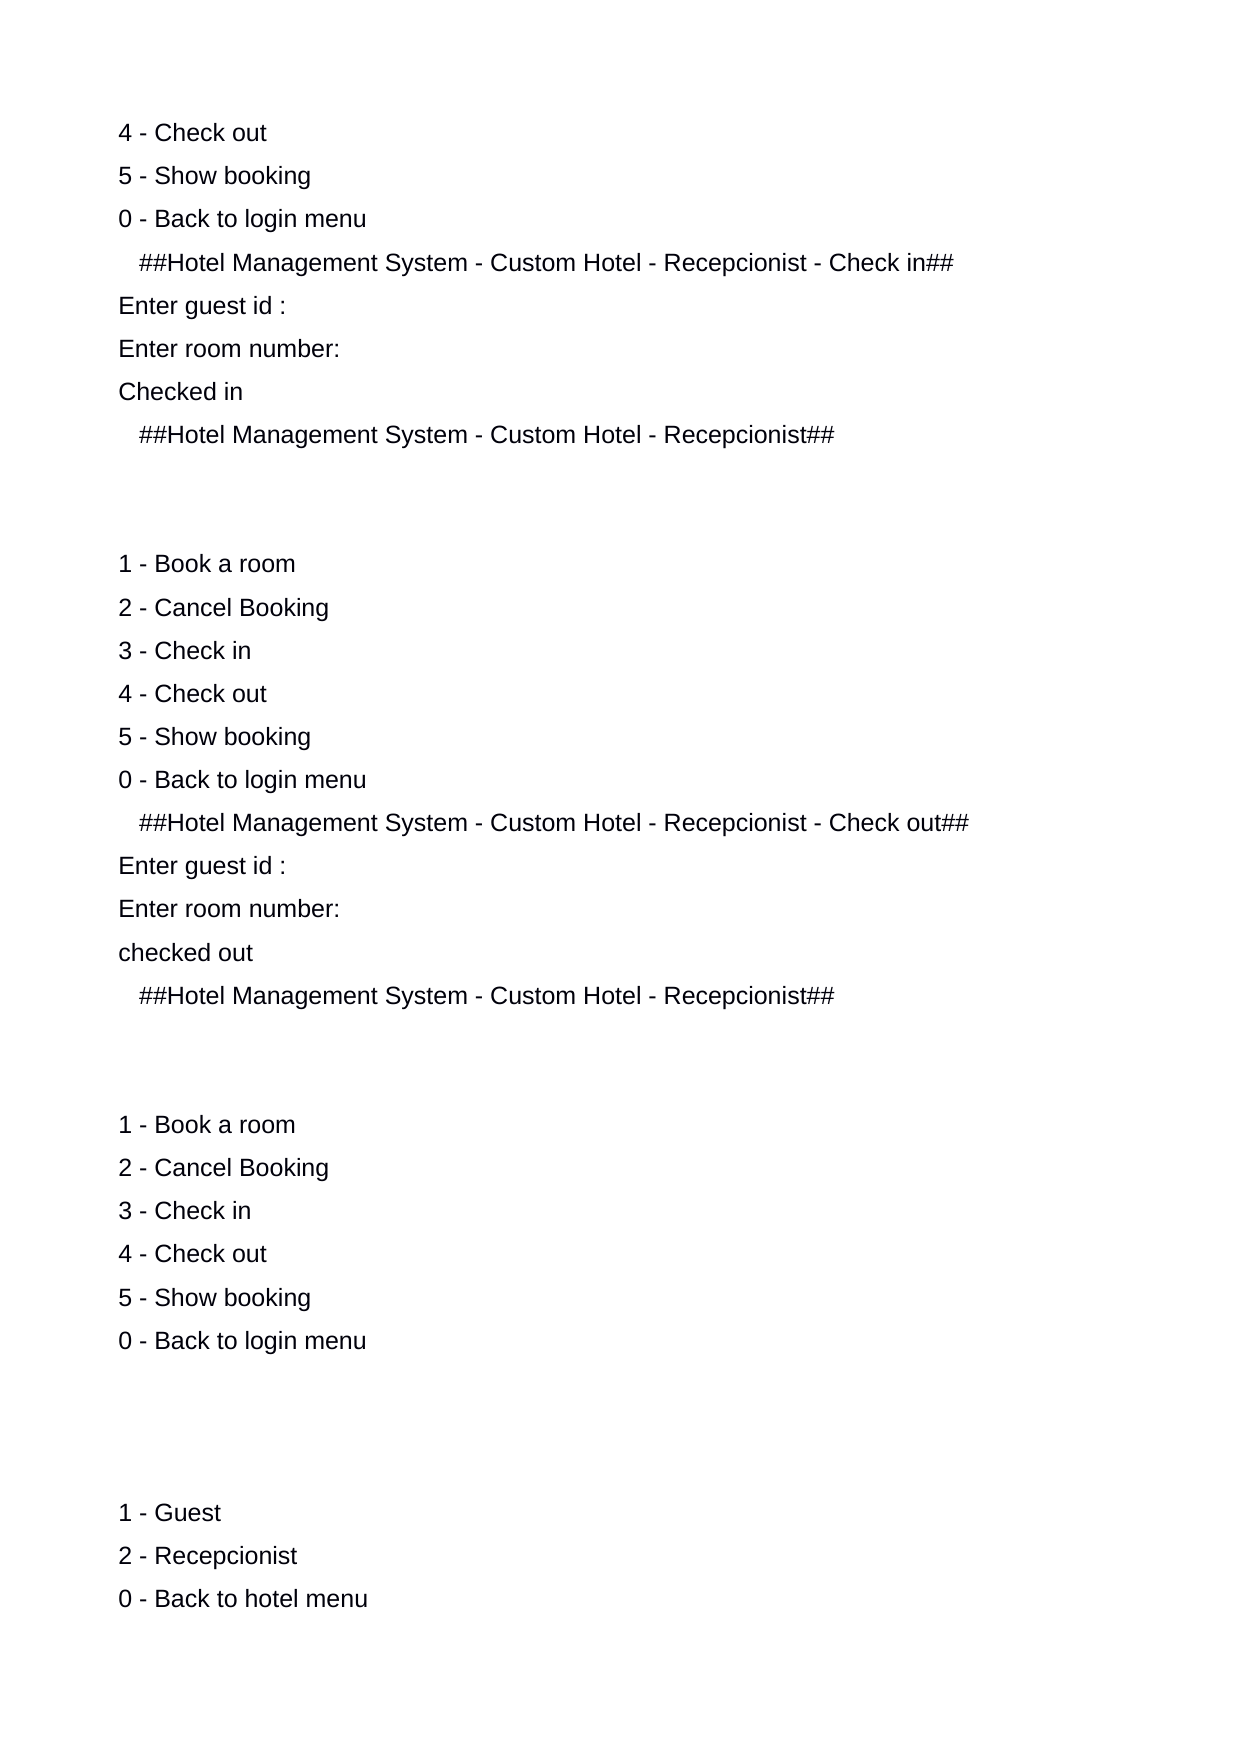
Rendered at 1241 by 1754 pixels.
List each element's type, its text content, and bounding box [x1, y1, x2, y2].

text Enter guest id : [118, 851, 1122, 880]
text 3 - Check in [118, 636, 1122, 664]
text 1 - Guest [118, 1498, 1122, 1527]
text 4 - Check out [118, 1239, 1122, 1268]
text Enter guest id : [118, 291, 1122, 319]
text ##Hotel Management System - Custom Hotel - Recepcionist## [118, 981, 1122, 1009]
text ##Hotel Management System - Custom Hotel - Recepcionist - Check in## [118, 247, 1122, 276]
text Checked in [118, 377, 1122, 406]
text 2 - Cancel Booking [118, 1153, 1122, 1182]
text 5 - Show booking [118, 161, 1122, 190]
text 2 - Cancel Booking [118, 592, 1122, 621]
text 0 - Back to login menu [118, 204, 1122, 233]
text Enter room number: [118, 894, 1122, 923]
text ##Hotel Management System - Custom Hotel - Recepcionist - Check out## [118, 808, 1122, 837]
text 4 - Check out [118, 679, 1122, 707]
text 0 - Back to hotel menu [118, 1584, 1122, 1613]
text 4 - Check out [118, 118, 1122, 147]
text 1 - Book a room [118, 1110, 1122, 1139]
text 5 - Show booking [118, 722, 1122, 751]
text Enter room number: [118, 334, 1122, 362]
text 0 - Back to login menu [118, 1326, 1122, 1354]
text 2 - Recepcionist [118, 1541, 1122, 1570]
text 0 - Back to login menu [118, 765, 1122, 794]
text 1 - Book a room [118, 549, 1122, 578]
text ##Hotel Management System - Custom Hotel - Recepcionist## [118, 420, 1122, 449]
text 3 - Check in [118, 1196, 1122, 1225]
text checked out [118, 937, 1122, 966]
text 5 - Show booking [118, 1282, 1122, 1311]
